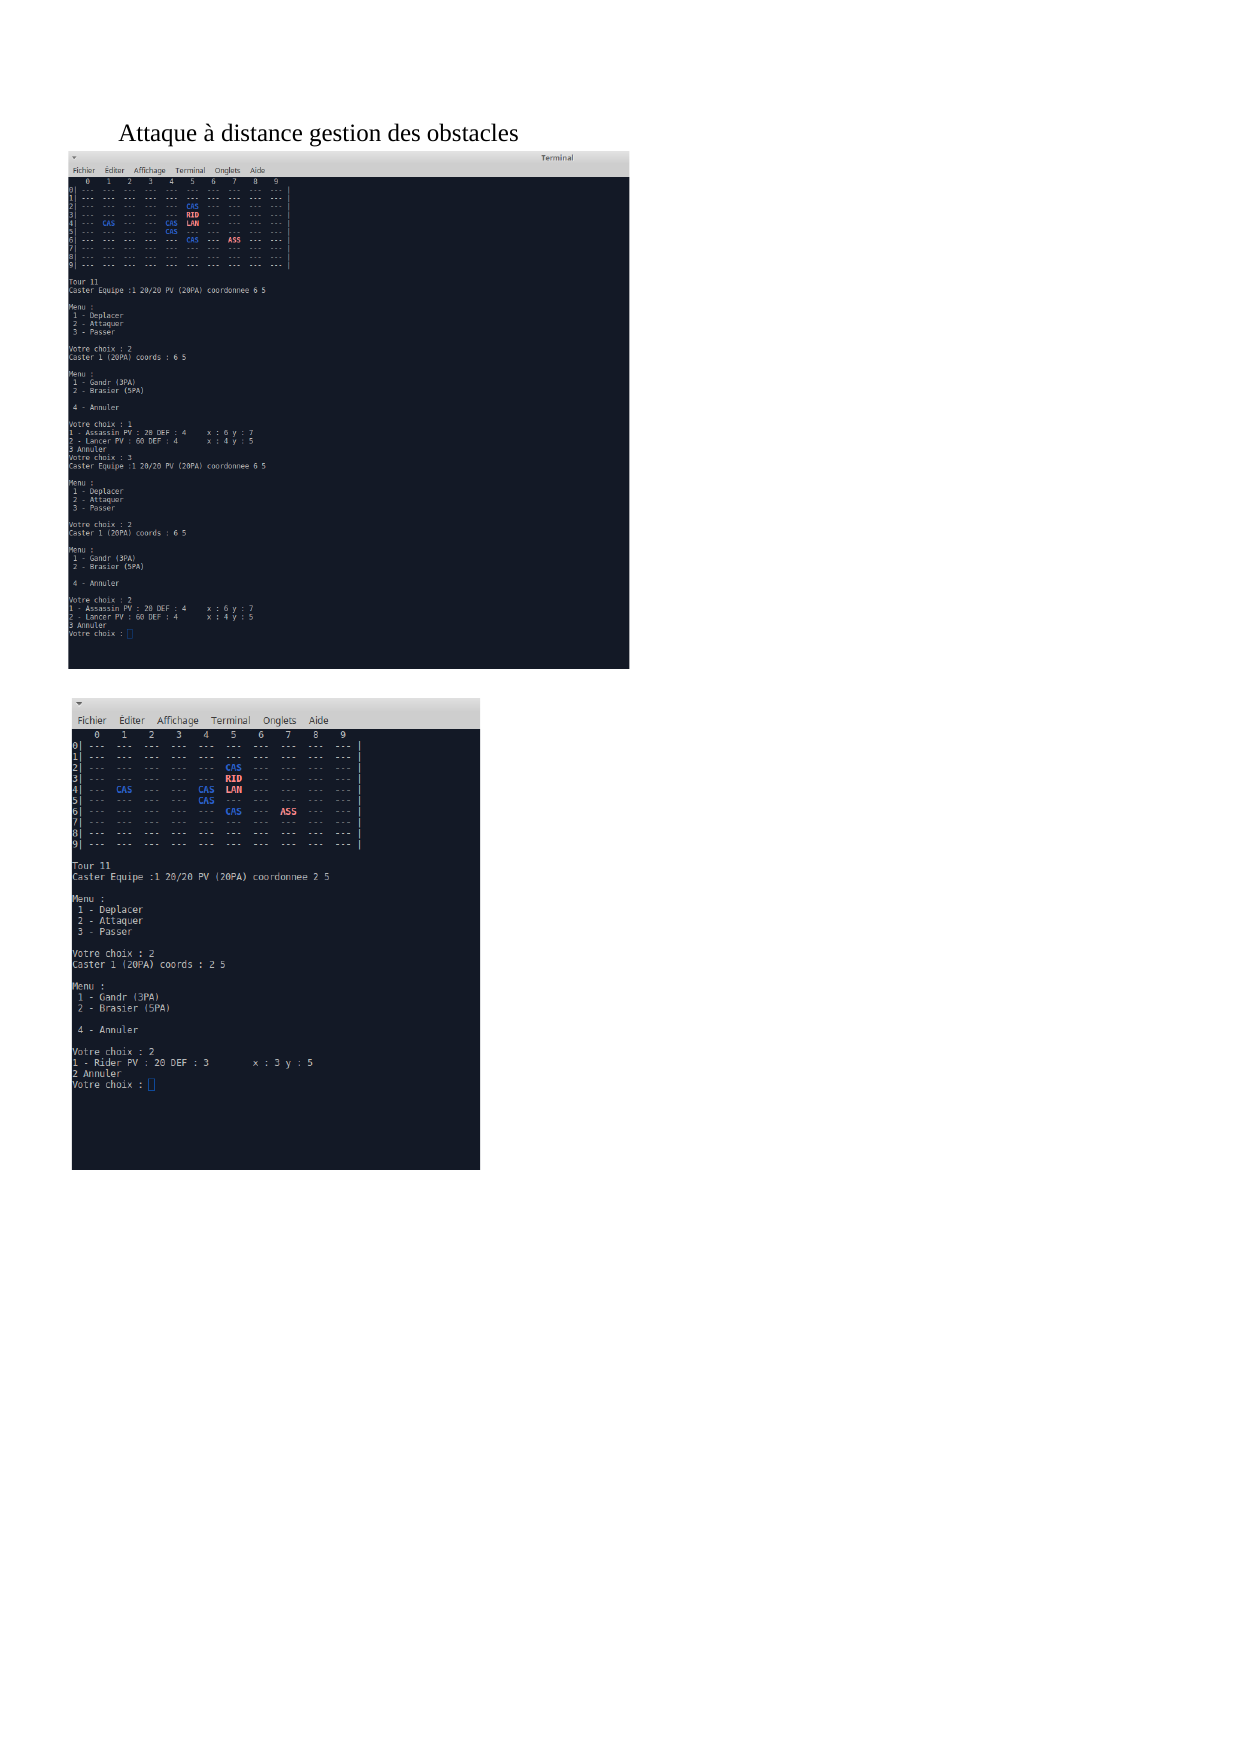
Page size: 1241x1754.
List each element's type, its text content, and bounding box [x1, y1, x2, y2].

text Attaque à distance gestion des obstacles [118, 118, 1122, 147]
